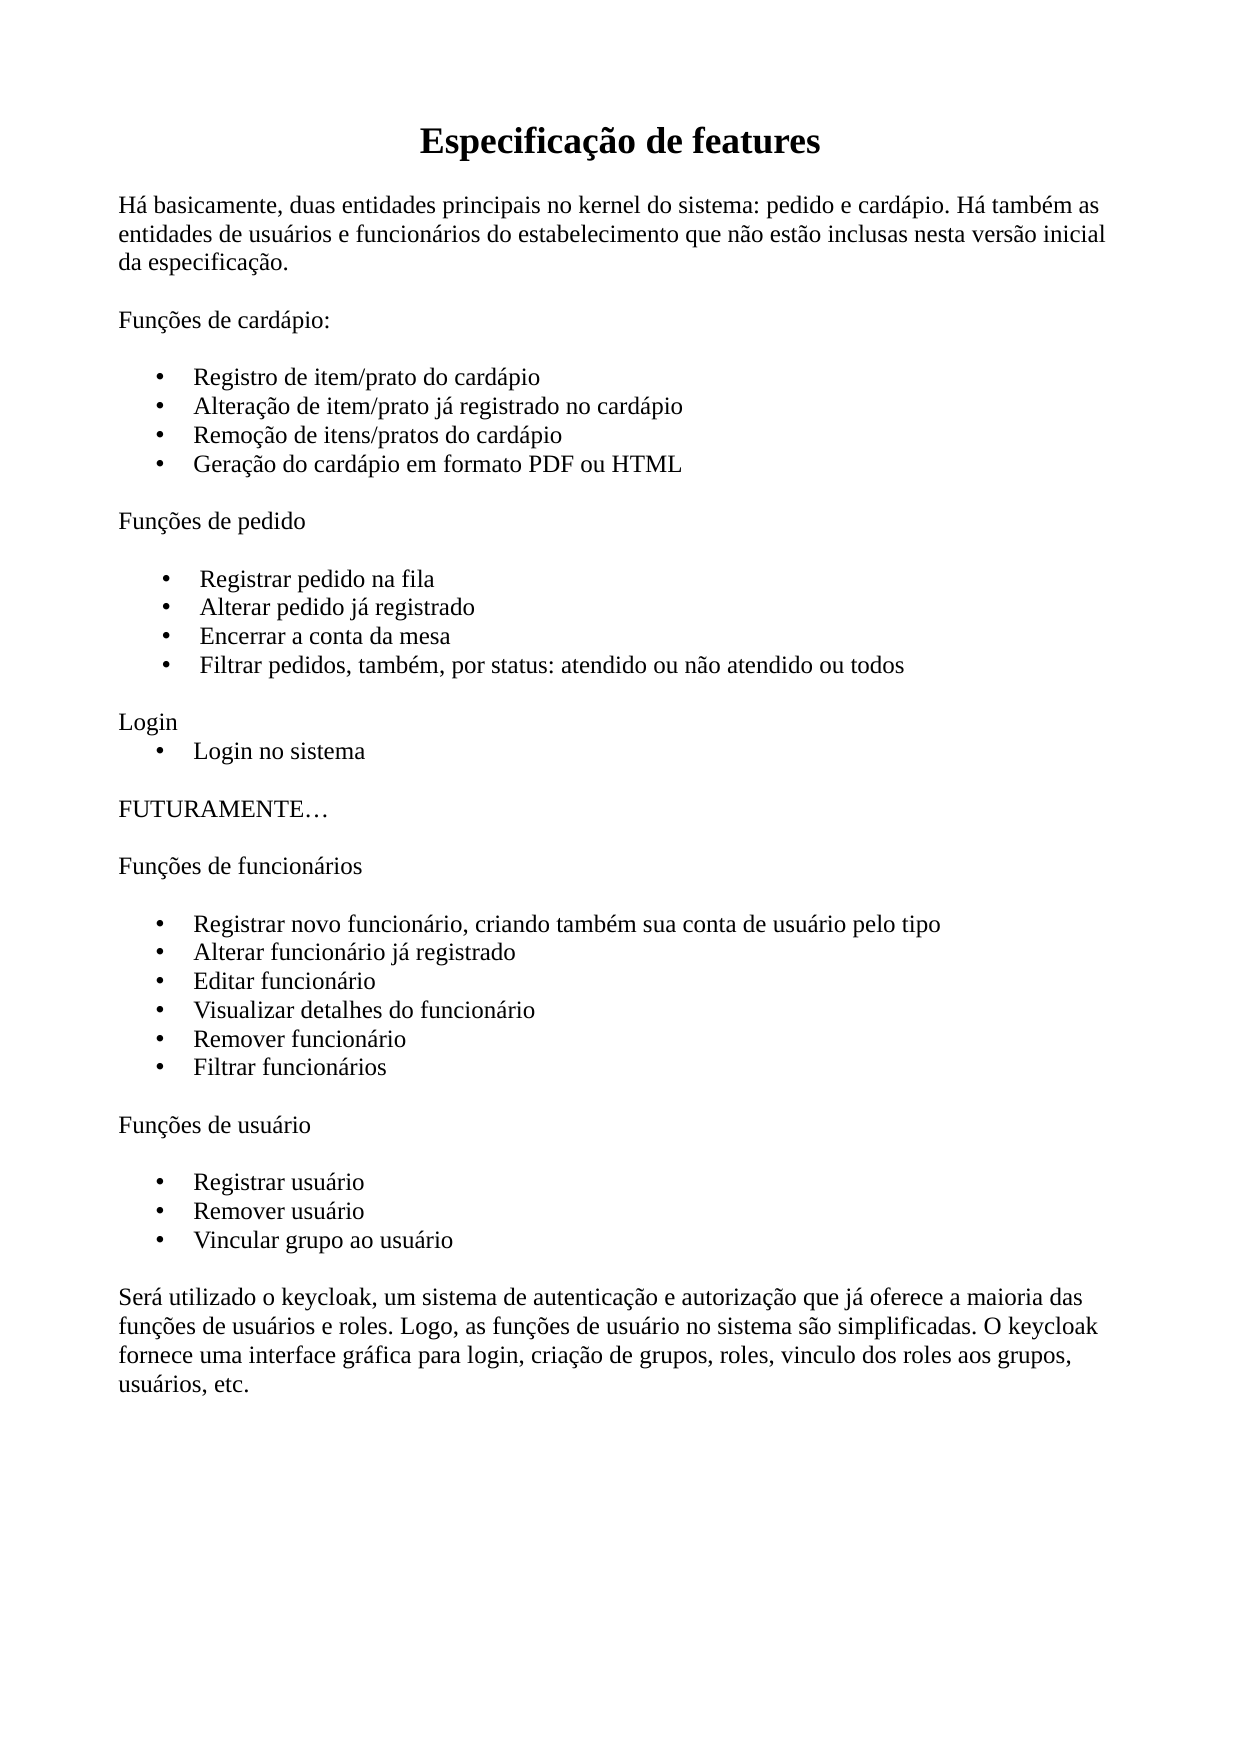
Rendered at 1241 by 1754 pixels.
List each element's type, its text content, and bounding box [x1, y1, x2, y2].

list Remover funcionário [156, 1024, 1122, 1052]
list Login no sistema [156, 736, 1122, 765]
text Especificação de features [118, 118, 1122, 161]
list Editar funcionário [156, 966, 1122, 995]
text Será utilizado o keycloak, um sistema de autenticação e autorização que já oferece a maioria das funções de usuários e roles. Logo, as funções de usuário no sistema são simplificadas. O keycloak fornece uma interface gráfica para login, criação de grupos, roles, vinculo dos roles aos grupos, usuários, etc. [118, 1282, 1122, 1397]
text Funções de cardápio: [118, 305, 1122, 334]
list Vincular grupo ao usuário [156, 1225, 1122, 1254]
list Filtrar funcionários [156, 1052, 1122, 1081]
list Remoção de itens/pratos do cardápio [156, 420, 1122, 449]
list Alterar funcionário já registrado [156, 937, 1122, 966]
text FUTURAMENTE… [118, 794, 1122, 822]
text Funções de funcionários [118, 851, 1122, 880]
list Encerrar a conta da mesa [162, 621, 1122, 650]
text Funções de usuário [118, 1110, 1122, 1139]
list Registrar novo funcionário, criando também sua conta de usuário pelo tipo [156, 909, 1122, 937]
text Login [118, 707, 1122, 736]
list Registrar pedido na fila [162, 564, 1122, 592]
list Visualizar detalhes do funcionário [156, 995, 1122, 1024]
list Registro de item/prato do cardápio [156, 362, 1122, 391]
list Geração do cardápio em formato PDF ou HTML [156, 449, 1122, 477]
list Filtrar pedidos, também, por status: atendido ou não atendido ou todos [162, 650, 1122, 679]
list Registrar usuário [156, 1167, 1122, 1196]
list Alterar pedido já registrado [162, 592, 1122, 621]
text Funções de pedido [118, 506, 1122, 535]
text Há basicamente, duas entidades principais no kernel do sistema: pedido e cardápio. Há também as entidades de usuários e funcionários do estabelecimento que não estão inclusas nesta versão inicial da especificação. [118, 190, 1122, 276]
list Alteração de item/prato já registrado no cardápio [156, 391, 1122, 420]
list Remover usuário [156, 1196, 1122, 1225]
